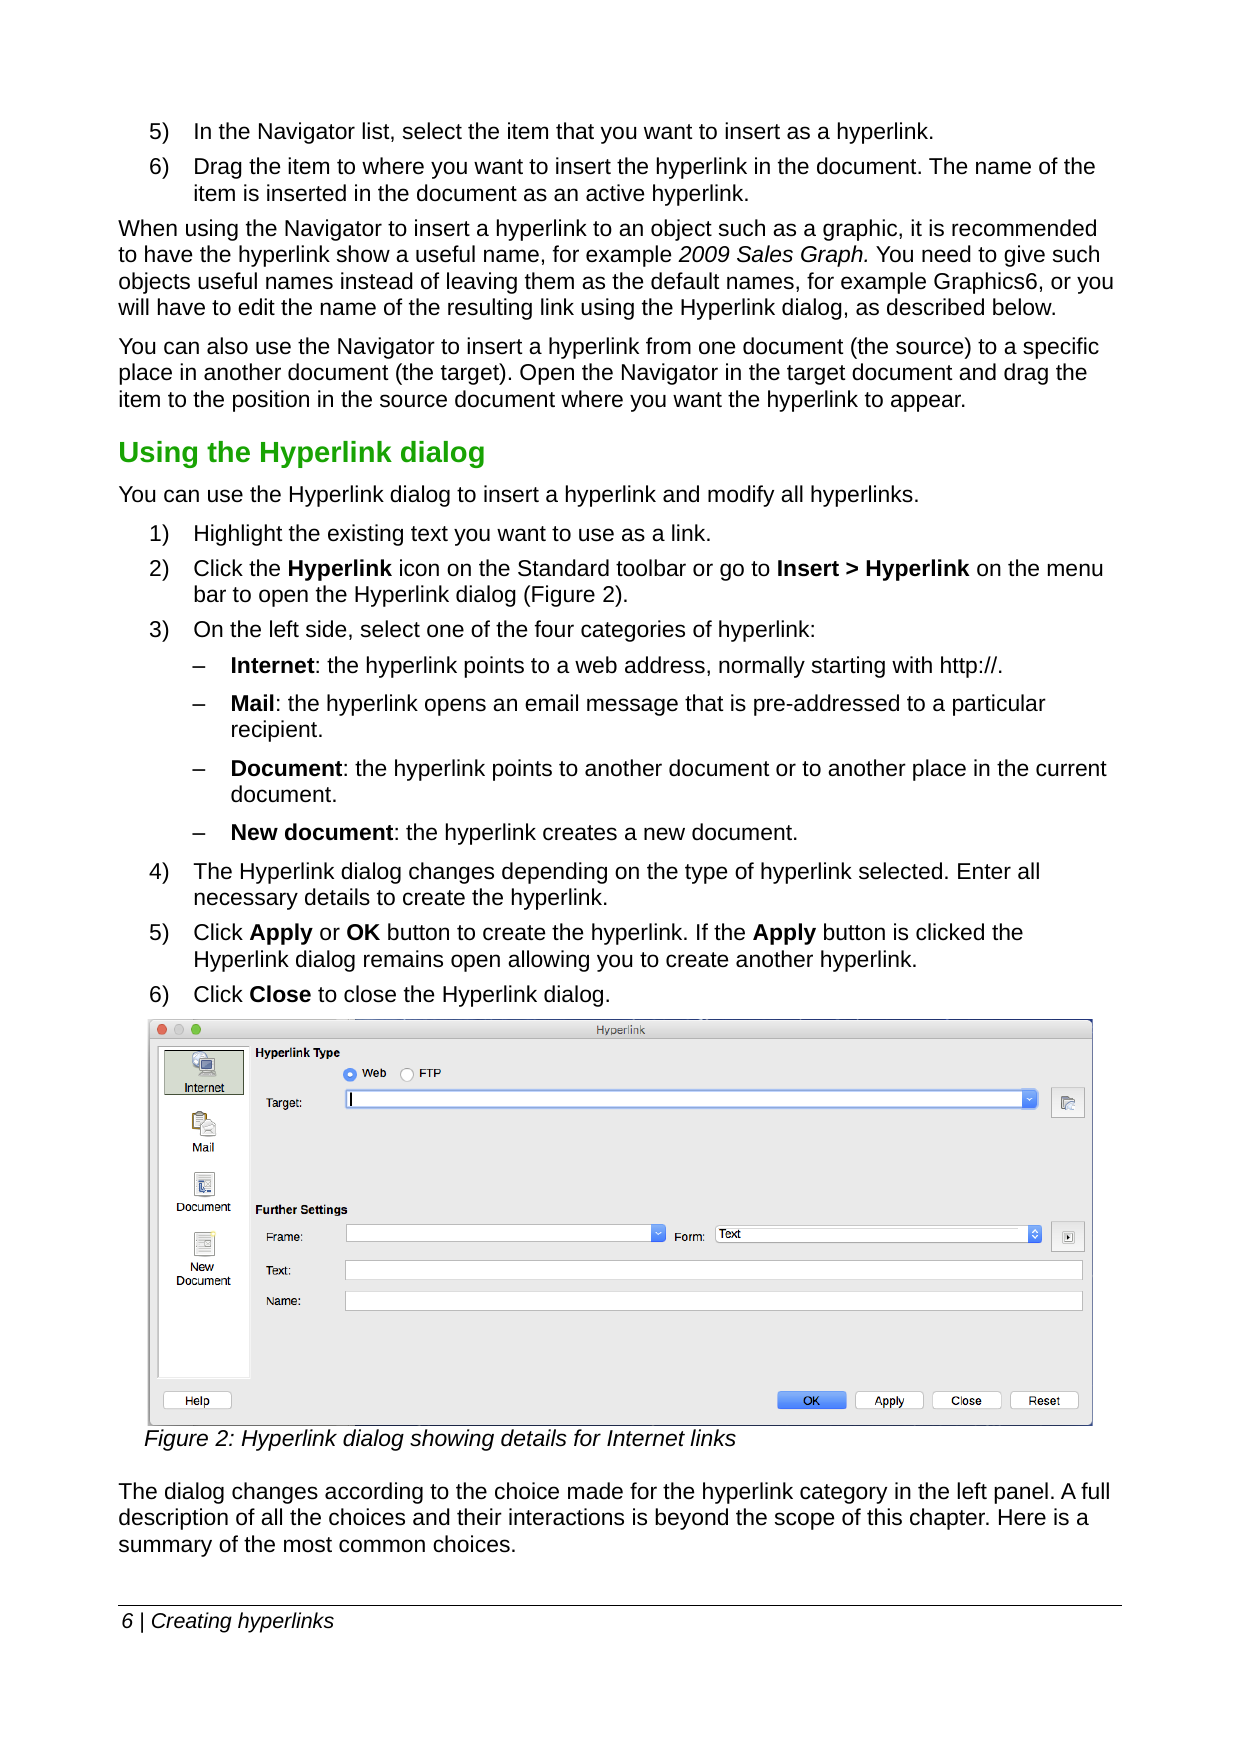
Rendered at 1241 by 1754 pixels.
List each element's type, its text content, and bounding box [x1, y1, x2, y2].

list Highlight the existing text you want to use as a link. [169, 520, 1122, 546]
text The dialog changes according to the choice made for the hyperlink category in the left panel. A full description of all the choices and their interactions is beyond the scope of this chapter. Here is a summary of the most common choices. [118, 1478, 1122, 1557]
picture [147, 1019, 1093, 1426]
list Click Close to close the Hyperlink dialog. [169, 981, 1122, 1007]
text You can also use the Navigator to insert a hyperlink from one document (the source) to a specific place in another document (the target). Open the Navigator in the target document and drag the item to the position in the source document where you want the hyperlink to appear. [118, 333, 1122, 412]
text You can use the Hyperlink dialog to insert a hyperlink and modify all hyperlinks. [118, 481, 1122, 507]
list Click the Hyperlink icon on the Standard toolbar or go to Insert > Hyperlink on the menu bar to open the Hyperlink dialog (Figure 2). [169, 555, 1122, 608]
list Internet: the hyperlink points to a web address, normally starting with http://. [192, 652, 1122, 678]
list Document: the hyperlink points to another document or to another place in the current document. [192, 755, 1122, 807]
list The Hyperlink dialog changes depending on the type of hyperlink selected. Enter all necessary details to create the hyperlink. [169, 858, 1122, 910]
text Figure 2: Hyperlink dialog showing details for Internet links [144, 1019, 1096, 1452]
subtitle Using the Hyperlink dialog [118, 436, 1122, 469]
text When using the Navigator to insert a hyperlink to an object such as a graphic, it is recommended to have the hyperlink show a useful name, for example 2009 Sales Graph. You need to give such objects useful names instead of leaving them as the default names, for example Graphics6, or you will have to edit the name of the resulting link using the Hyperlink dialog, as described below. [118, 215, 1122, 320]
list New document: the hyperlink creates a new document. [192, 819, 1122, 846]
list On the left side, select one of the four categories of hyperlink: [169, 616, 1122, 643]
list In the Navigator list, select the item that you want to insert as a hyperlink. [169, 118, 1122, 144]
list Click Apply or OK button to create the hyperlink. If the Apply button is clicked the Hyperlink dialog remains open allowing you to create another hyperlink. [169, 919, 1122, 972]
list Drag the item to where you want to insert the hyperlink in the document. The name of the item is inserted in the document as an active hyperlink. [169, 153, 1122, 206]
list Mail: the hyperlink opens an email message that is pre-addressed to a particular recipient. [192, 690, 1122, 743]
